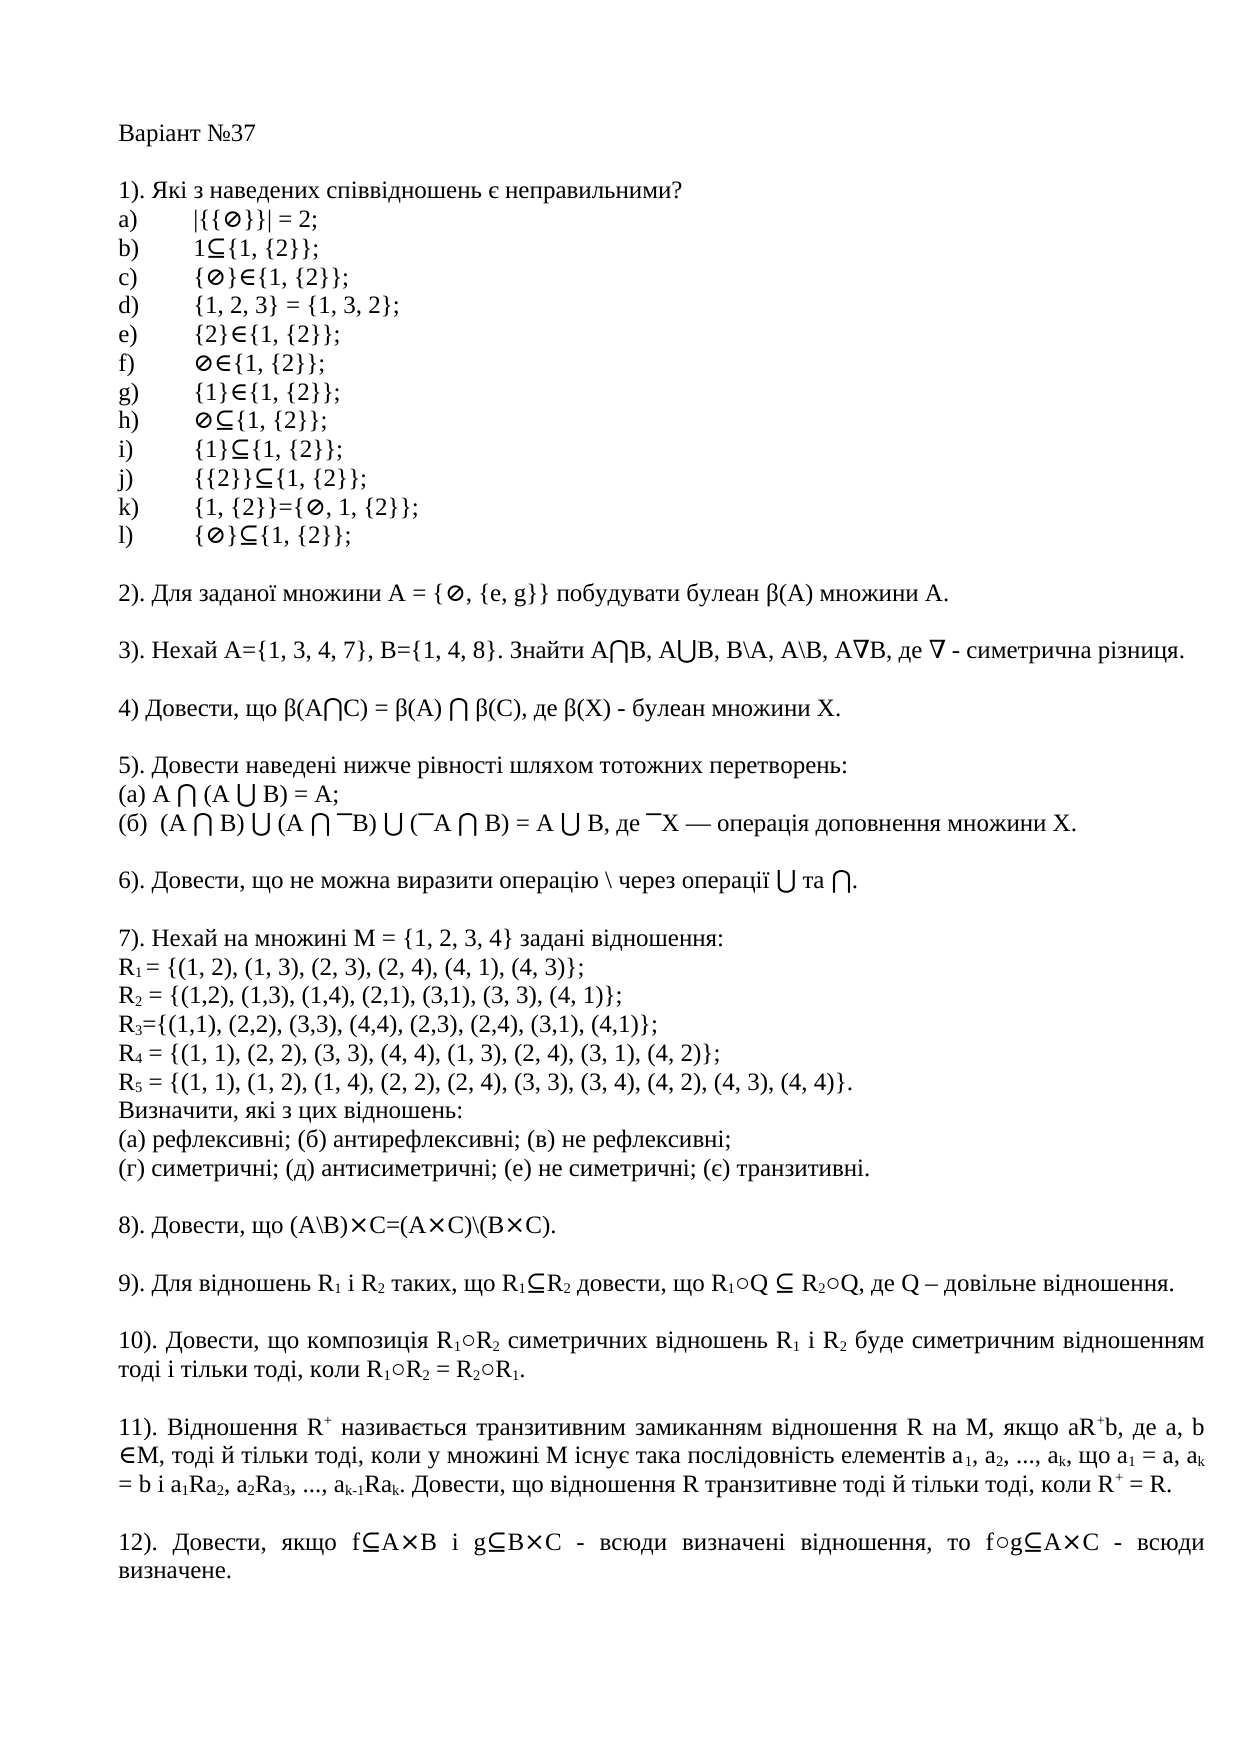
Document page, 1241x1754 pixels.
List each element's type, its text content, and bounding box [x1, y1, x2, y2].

text Варіант №37 [118, 118, 1205, 147]
text 3). Нехай A={1, 3, 4, 7}, B={1, 4, 8}. Знайти A⋂B, A⋃B, В\А, A\B, A∇B, де ∇ - симетрична різниця. [118, 636, 1205, 664]
text (а) A ⋂ (А ⋃ В) = А; [118, 779, 1205, 808]
text 6). Довести, що не можна виразити операцію \ через операції ⋃ та ⋂. [118, 866, 1205, 894]
list 1⊆{1, {2}}; [118, 233, 1205, 262]
text 9). Для відношень R1 і R2 таких, що R1⊆R2 довести, що R1○Q ⊆ R2○Q, де Q – довільне відношення. [118, 1268, 1205, 1297]
list |{{⊘}}| = 2; [118, 204, 1205, 233]
text 11). Відношення R+ називається транзитивним замиканням відношення R на М, якщо aR+b, де а, b ∈М, тоді й тільки тоді, коли у множині М існує така послідовність елементів а1, а2, ..., аk, що а1 = а, аk = b і а1Rа2, а2Rа3, ..., аk-1Rаk. Довести, що відношення R транзитивне тоді й тільки тоді, коли R+ = R. [118, 1412, 1205, 1498]
text (а) рефлексивні; (б) антирефлексивні; (в) не рефлексивні; [118, 1124, 1205, 1153]
list {2}∈{1, {2}}; [118, 319, 1205, 348]
list ⊘∈{1, {2}}; [118, 348, 1205, 377]
text 7). Нехай на множині М = {1, 2, 3, 4} задані відношення: [118, 923, 1205, 952]
text (б) (A ⋂ B) ⋃ (А ⋂ ⎺В) ⋃ (⎺A ⋂ B) = A ⋃ B, де ⎺Х — операція доповнення множини Х. [118, 808, 1205, 837]
text Визначити, які з цих відношень: [118, 1096, 1205, 1124]
text 4) Довести, що β(A⋂C) = β(A) ⋂ β(C), де β(X) - булеан множини X. [118, 693, 1205, 722]
list {{2}}⊆{1, {2}}; [118, 463, 1205, 492]
text 12). Довести, якщо f⊆А⨯В і g⊆B⨯C - всюди визначені відношення, то f○g⊆А⨯C - всюди визначене. [118, 1527, 1205, 1584]
text 5). Довести наведені нижче рівності шляхом тотожних перетворень: [118, 751, 1205, 779]
text R3={(1,1), (2,2), (3,3), (4,4), (2,3), (2,4), (3,1), (4,1)}; [118, 1009, 1205, 1038]
list {⊘}⊆{1, {2}}; [118, 521, 1205, 549]
text 1). Які з наведених співвідношень є неправильними? [118, 176, 1205, 204]
text R1 = {(1, 2), (1, 3), (2, 3), (2, 4), (4, 1), (4, 3)}; [118, 952, 1205, 981]
text 8). Довести, що (A\B)⨯С=(A⨯С)\(B⨯С). [118, 1211, 1205, 1239]
text R5 = {(1, 1), (1, 2), (1, 4), (2, 2), (2, 4), (3, 3), (3, 4), (4, 2), (4, 3), (4, 4)}. [118, 1067, 1205, 1096]
list {1}∈{1, {2}}; [118, 377, 1205, 406]
text R2 = {(1,2), (1,3), (1,4), (2,1), (3,1), (3, 3), (4, 1)}; [118, 981, 1205, 1009]
list {⊘}∈{1, {2}}; [118, 262, 1205, 291]
list {1, {2}}={⊘, 1, {2}}; [118, 492, 1205, 521]
text 2). Для заданої множини A = {⊘, {e, g}} побудувати булеан β(A) множини A. [118, 578, 1205, 607]
list {1}⊆{1, {2}}; [118, 434, 1205, 463]
list {1, 2, 3} = {1, 3, 2}; [118, 291, 1205, 319]
text (г) симетричні; (д) антисиметричні; (е) не симетричні; (є) транзитивні. [118, 1153, 1205, 1182]
text R4 = {(1, 1), (2, 2), (3, 3), (4, 4), (1, 3), (2, 4), (3, 1), (4, 2)}; [118, 1038, 1205, 1067]
text 10). Довести, що композиція R1○R2 симетричних відношень R1 і R2 буде симетричним відношенням тоді і тільки тоді, коли R1○R2 = R2○R1. [118, 1326, 1205, 1383]
list ⊘⊆{1, {2}}; [118, 406, 1205, 434]
